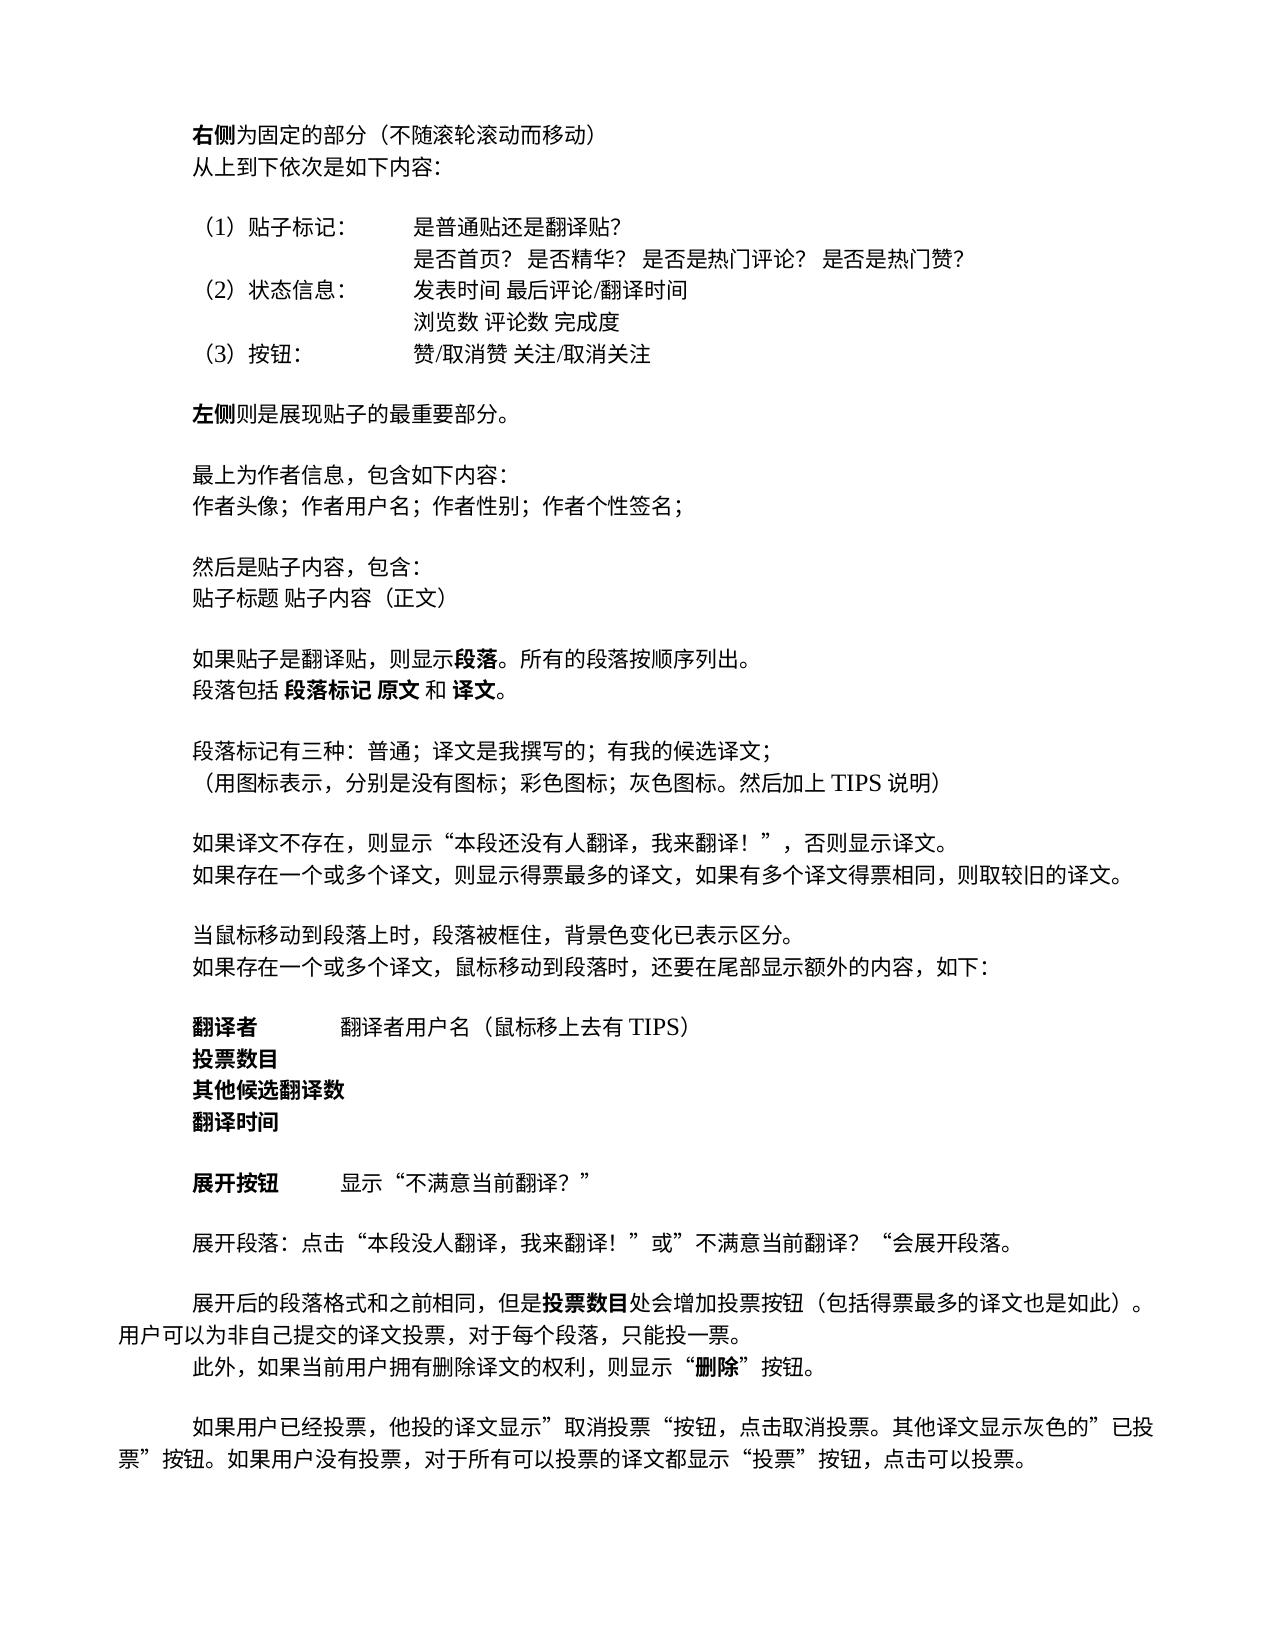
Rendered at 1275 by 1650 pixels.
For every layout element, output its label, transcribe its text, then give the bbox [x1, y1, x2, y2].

text 如果存在一个或多个译文，则显示得票最多的译文，如果有多个译文得票相同，则取较旧的译文。 [118, 858, 1157, 889]
text 浏览数 评论数 完成度 [118, 305, 1157, 337]
text 展开后的段落格式和之前相同，但是投票数目处会增加投票按钮（包括得票最多的译文也是如此）。 [118, 1286, 1157, 1318]
text 如果译文不存在，则显示“本段还没有人翻译，我来翻译！”，否则显示译文。 [118, 826, 1157, 858]
text 展开段落：点击“本段没人翻译，我来翻译！”或”不满意当前翻译？“会展开段落。 [118, 1226, 1157, 1258]
text 翻译时间 [118, 1105, 1157, 1137]
text （用图标表示，分别是没有图标；彩色图标；灰色图标。然后加上TIPS说明） [118, 766, 1157, 797]
text 翻译者 翻译者用户名（鼠标移上去有TIPS） [118, 1010, 1157, 1042]
text 段落标记有三种：普通；译文是我撰写的；有我的候选译文； [118, 734, 1157, 766]
text 然后是贴子内容，包含： [118, 550, 1157, 581]
text 如果用户已经投票，他投的译文显示”取消投票“按钮，点击取消投票。其他译文显示灰色的”已投票”按钮。如果用户没有投票，对于所有可以投票的译文都显示“投票”按钮，点击可以投票。 [118, 1410, 1157, 1473]
text 左侧则是展现贴子的最重要部分。 [118, 397, 1157, 429]
text 贴子标题 贴子内容（正文） [118, 581, 1157, 613]
text 如果贴子是翻译贴，则显示段落。所有的段落按顺序列出。 [118, 642, 1157, 673]
text （1）贴子标记： 是普通贴还是翻译贴？ [118, 210, 1157, 242]
text 作者头像；作者用户名；作者性别；作者个性签名； [118, 489, 1157, 521]
text 右侧为固定的部分（不随滚轮滚动而移动） [118, 118, 1157, 150]
text 用户可以为非自己提交的译文投票，对于每个段落，只能投一票。 [118, 1318, 1157, 1350]
text 投票数目 [118, 1042, 1157, 1073]
text 最上为作者信息，包含如下内容： [118, 458, 1157, 489]
text （2）状态信息： 发表时间 最后评论/翻译时间 [118, 273, 1157, 305]
text 其他候选翻译数 [118, 1073, 1157, 1105]
text 此外，如果当前用户拥有删除译文的权利，则显示“删除”按钮。 [118, 1350, 1157, 1381]
text 展开按钮 显示“不满意当前翻译？” [118, 1166, 1157, 1197]
text 段落包括 段落标记 原文 和 译文。 [118, 673, 1157, 705]
text （3）按钮： 赞/取消赞 关注/取消关注 [118, 337, 1157, 368]
text 当鼠标移动到段落上时，段落被框住，背景色变化已表示区分。 [118, 918, 1157, 950]
text 是否首页？ 是否精华？ 是否是热门评论？ 是否是热门赞？ [118, 242, 1157, 273]
text 如果存在一个或多个译文，鼠标移动到段落时，还要在尾部显示额外的内容，如下： [118, 950, 1157, 981]
text 从上到下依次是如下内容： [118, 150, 1157, 181]
